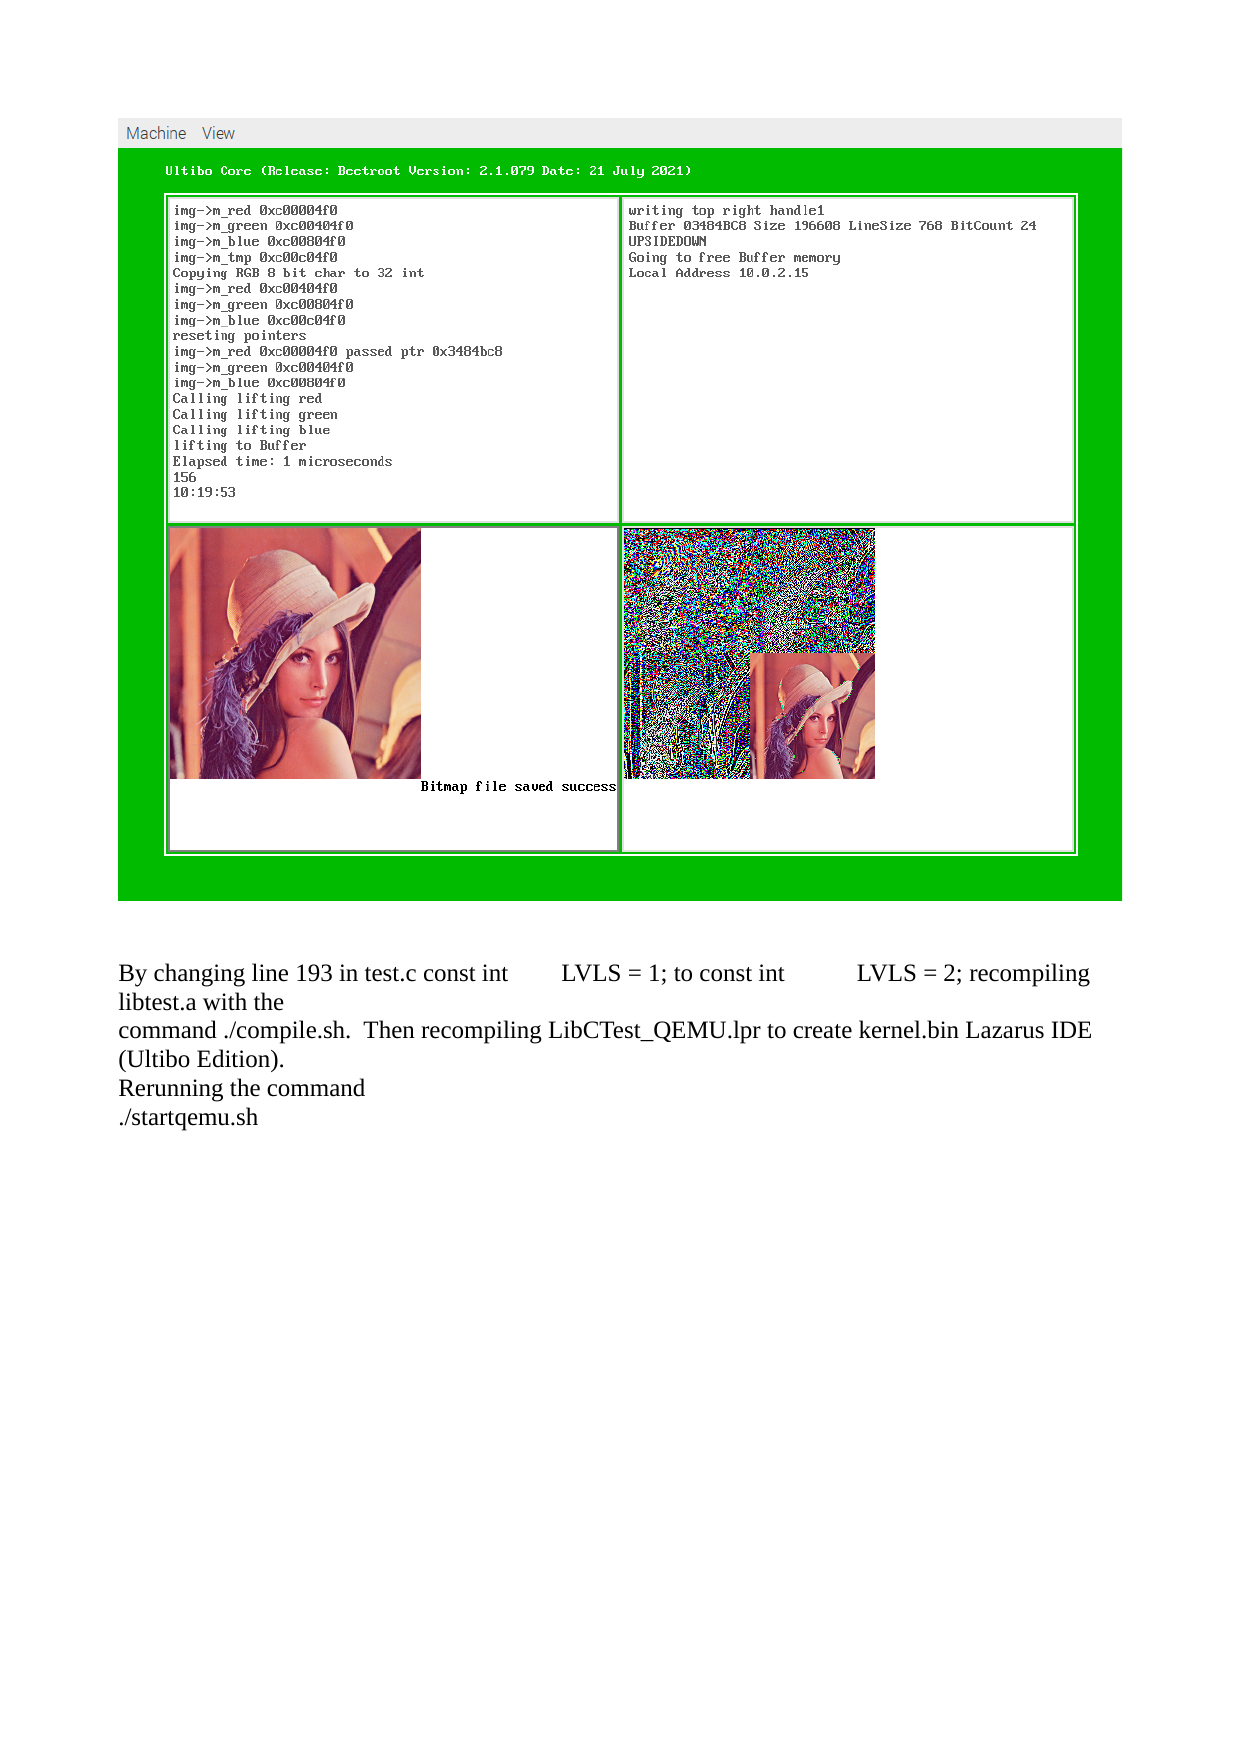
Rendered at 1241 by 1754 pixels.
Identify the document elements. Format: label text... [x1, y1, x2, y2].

text command ./compile.sh. Then recompiling LibCTest_QEMU.lpr to create kernel.bin Lazarus IDE (Ultibo Edition). [118, 1015, 1122, 1073]
picture [118, 118, 1123, 901]
text ./startqemu.sh [118, 1102, 1122, 1130]
text By changing line 193 in test.c const int LVLS = 1; to const int LVLS = 2; recompiling libtest.a with the [118, 958, 1122, 1015]
text Rerunning the command [118, 1073, 1122, 1102]
